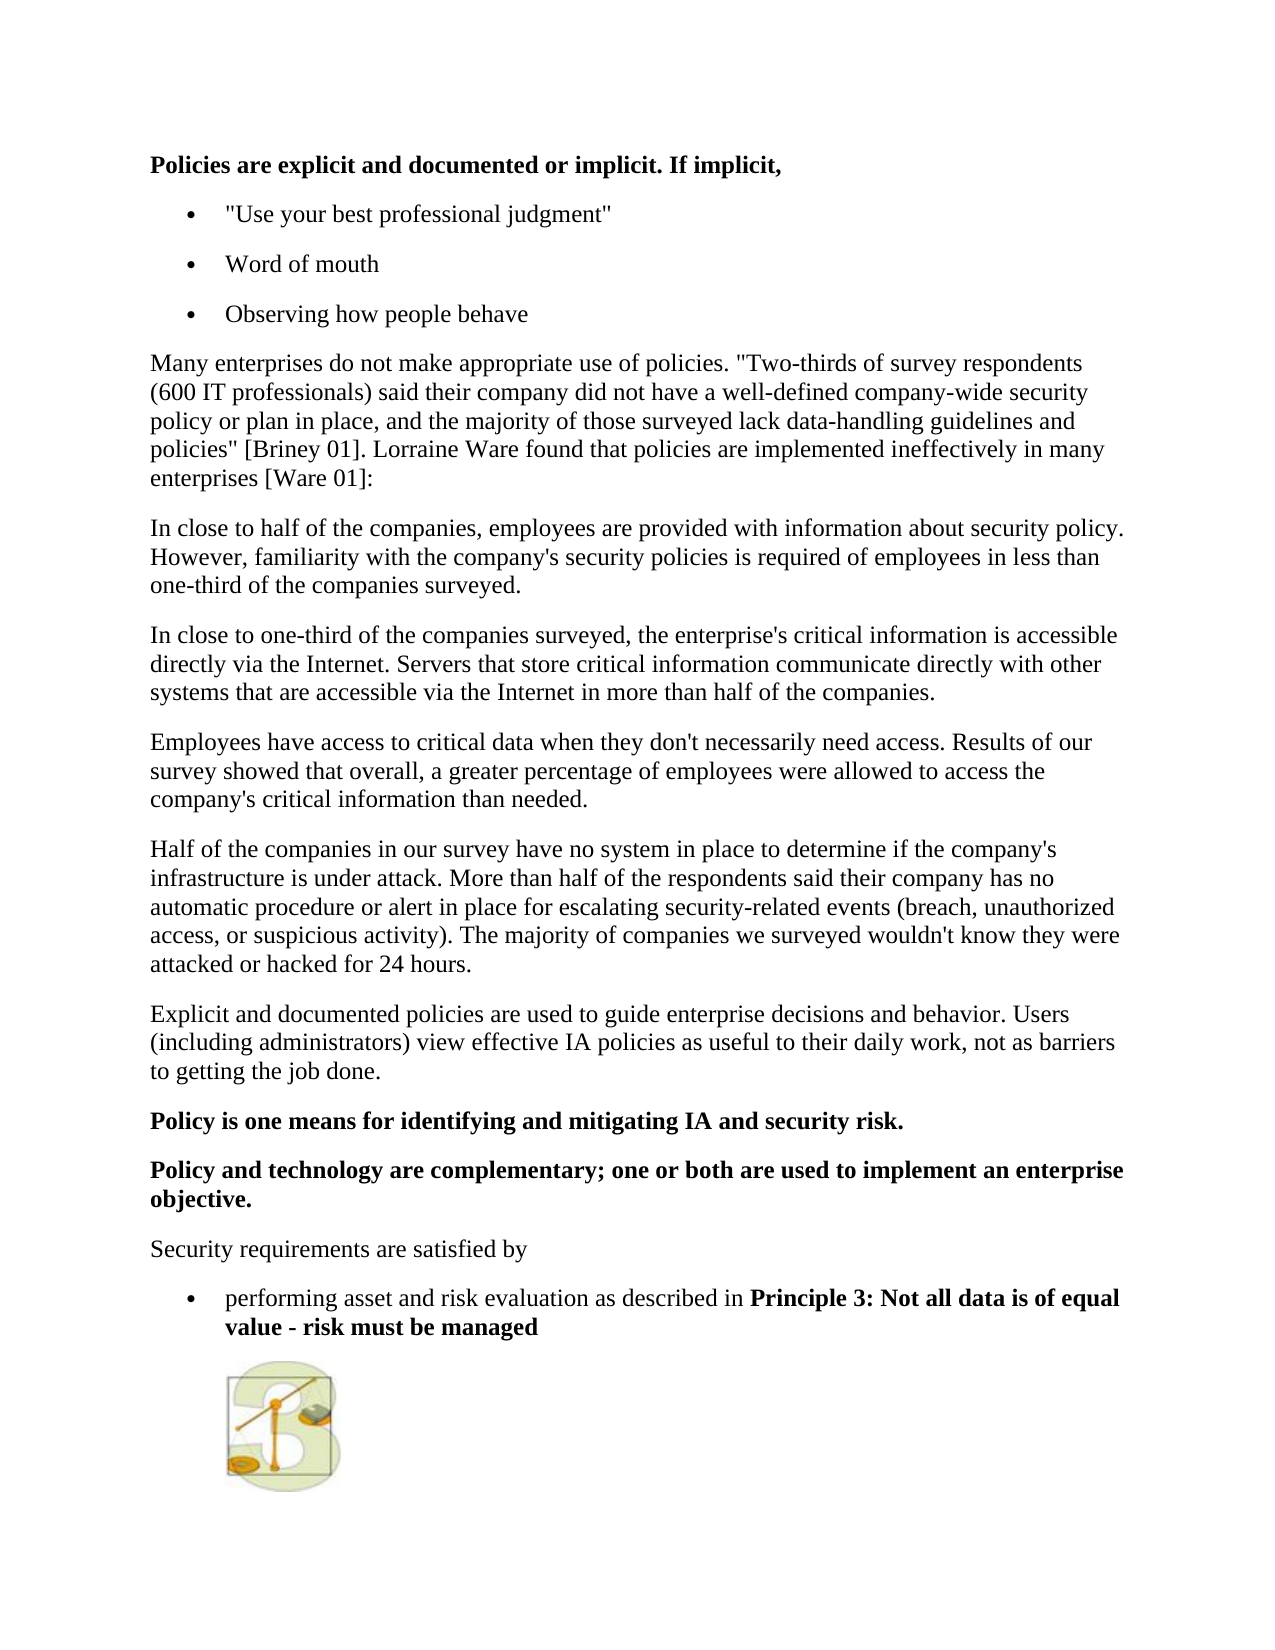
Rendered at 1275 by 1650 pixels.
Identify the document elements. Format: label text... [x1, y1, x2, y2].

text Security requirements are satisfied by [150, 1234, 1125, 1262]
list "Use your best professional judgment" [187, 199, 1125, 228]
text Employees have access to critical data when they don't necessarily need access. Results of our survey showed that overall, a greater percentage of employees were allowed to access the company's critical information than needed. [150, 727, 1125, 813]
text Many enterprises do not make appropriate use of policies. "Two-thirds of survey respondents (600 IT professionals) said their company did not have a well-defined company-wide security policy or plan in place, and the majority of those surveyed lack data-handling guidelines and policies" [Briney 01]. Lorraine Ware found that policies are implemented ineffectively in many enterprises [Ware 01]: [150, 348, 1125, 492]
text In close to half of the companies, employees are provided with information about security policy. However, familiarity with the company's security policies is required of employees in less than one-third of the companies surveyed. [150, 513, 1125, 599]
text Explicit and documented policies are used to guide enterprise decisions and behavior. Users (including administrators) view effective IA policies as useful to their daily work, not as barriers to getting the job done. [150, 999, 1125, 1085]
text Policies are explicit and documented or implicit. If implicit, [150, 150, 1125, 179]
list Observing how people behave [187, 299, 1125, 327]
list Word of mouth [187, 249, 1125, 278]
list performing asset and risk evaluation as described in Principle 3: Not all data is of equal value - risk must be managed [187, 1283, 1125, 1341]
text Policy and technology are complementary; one or both are used to implement an enterprise objective. [150, 1155, 1125, 1213]
text Policy is one means for identifying and mitigating IA and security risk. [150, 1106, 1125, 1134]
text Half of the companies in our survey have no system in place to determine if the company's infrastructure is under attack. More than half of the respondents said their company has no automatic procedure or alert in place for escalating security-related events (breach, unauthorized access, or suspicious activity). The majority of companies we surveyed wouldn't know they were attacked or hacked for 24 hours. [150, 834, 1125, 978]
text In close to one-third of the companies surveyed, the enterprise's critical information is accessible directly via the Internet. Servers that store critical information communicate directly with other systems that are accessible via the Internet in more than half of the companies. [150, 620, 1125, 706]
